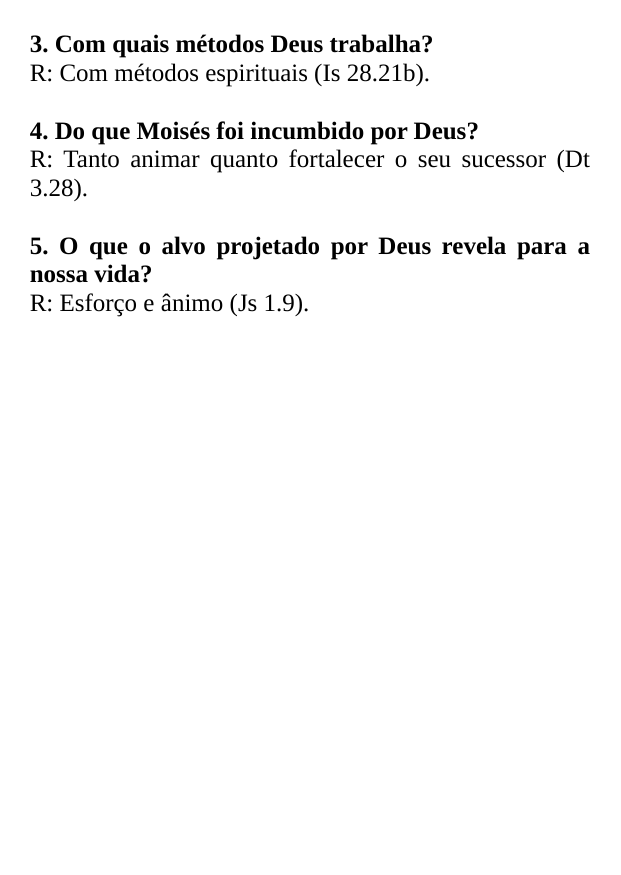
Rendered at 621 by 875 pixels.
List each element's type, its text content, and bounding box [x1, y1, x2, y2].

text R: Tanto animar quanto fortalecer o seu sucessor (Dt 3.28). [29, 144, 591, 202]
text 4. Do que Moisés foi incumbido por Deus? [29, 116, 591, 144]
text 5. O que o alvo projetado por Deus revela para a nossa vida? [29, 231, 591, 288]
text 3. Com quais métodos Deus trabalha? [29, 29, 591, 58]
text R: Com métodos espirituais (Is 28.21b). [29, 58, 591, 87]
text R: Esforço e ânimo (Js 1.9). [29, 288, 591, 317]
